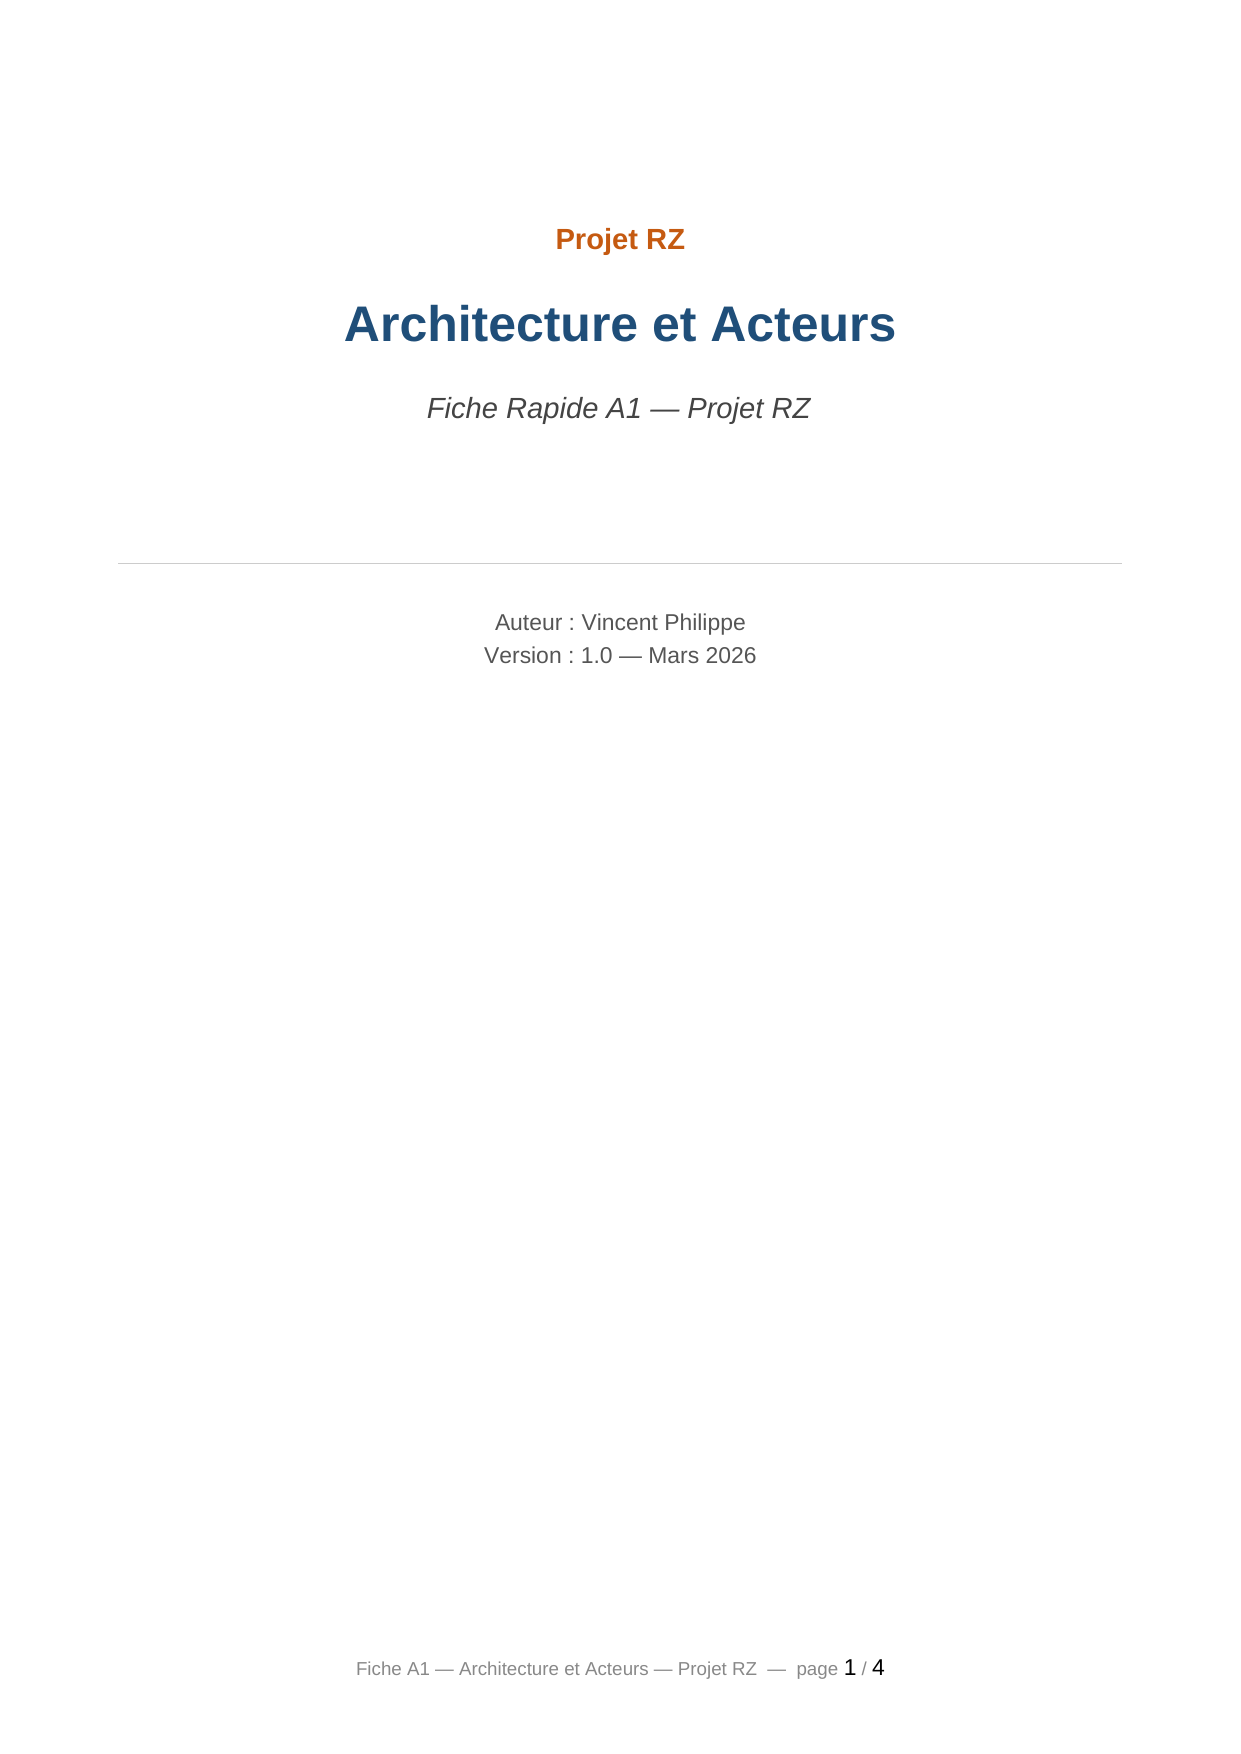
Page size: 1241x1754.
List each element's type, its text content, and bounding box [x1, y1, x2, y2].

text Projet RZ [118, 222, 1122, 256]
text Auteur : Vincent Philippe [118, 609, 1122, 636]
text Architecture et Acteurs [118, 294, 1122, 352]
text Version : 1.0 — Mars 2026 [118, 642, 1122, 668]
text Fiche Rapide A1 — Projet RZ [118, 391, 1122, 424]
